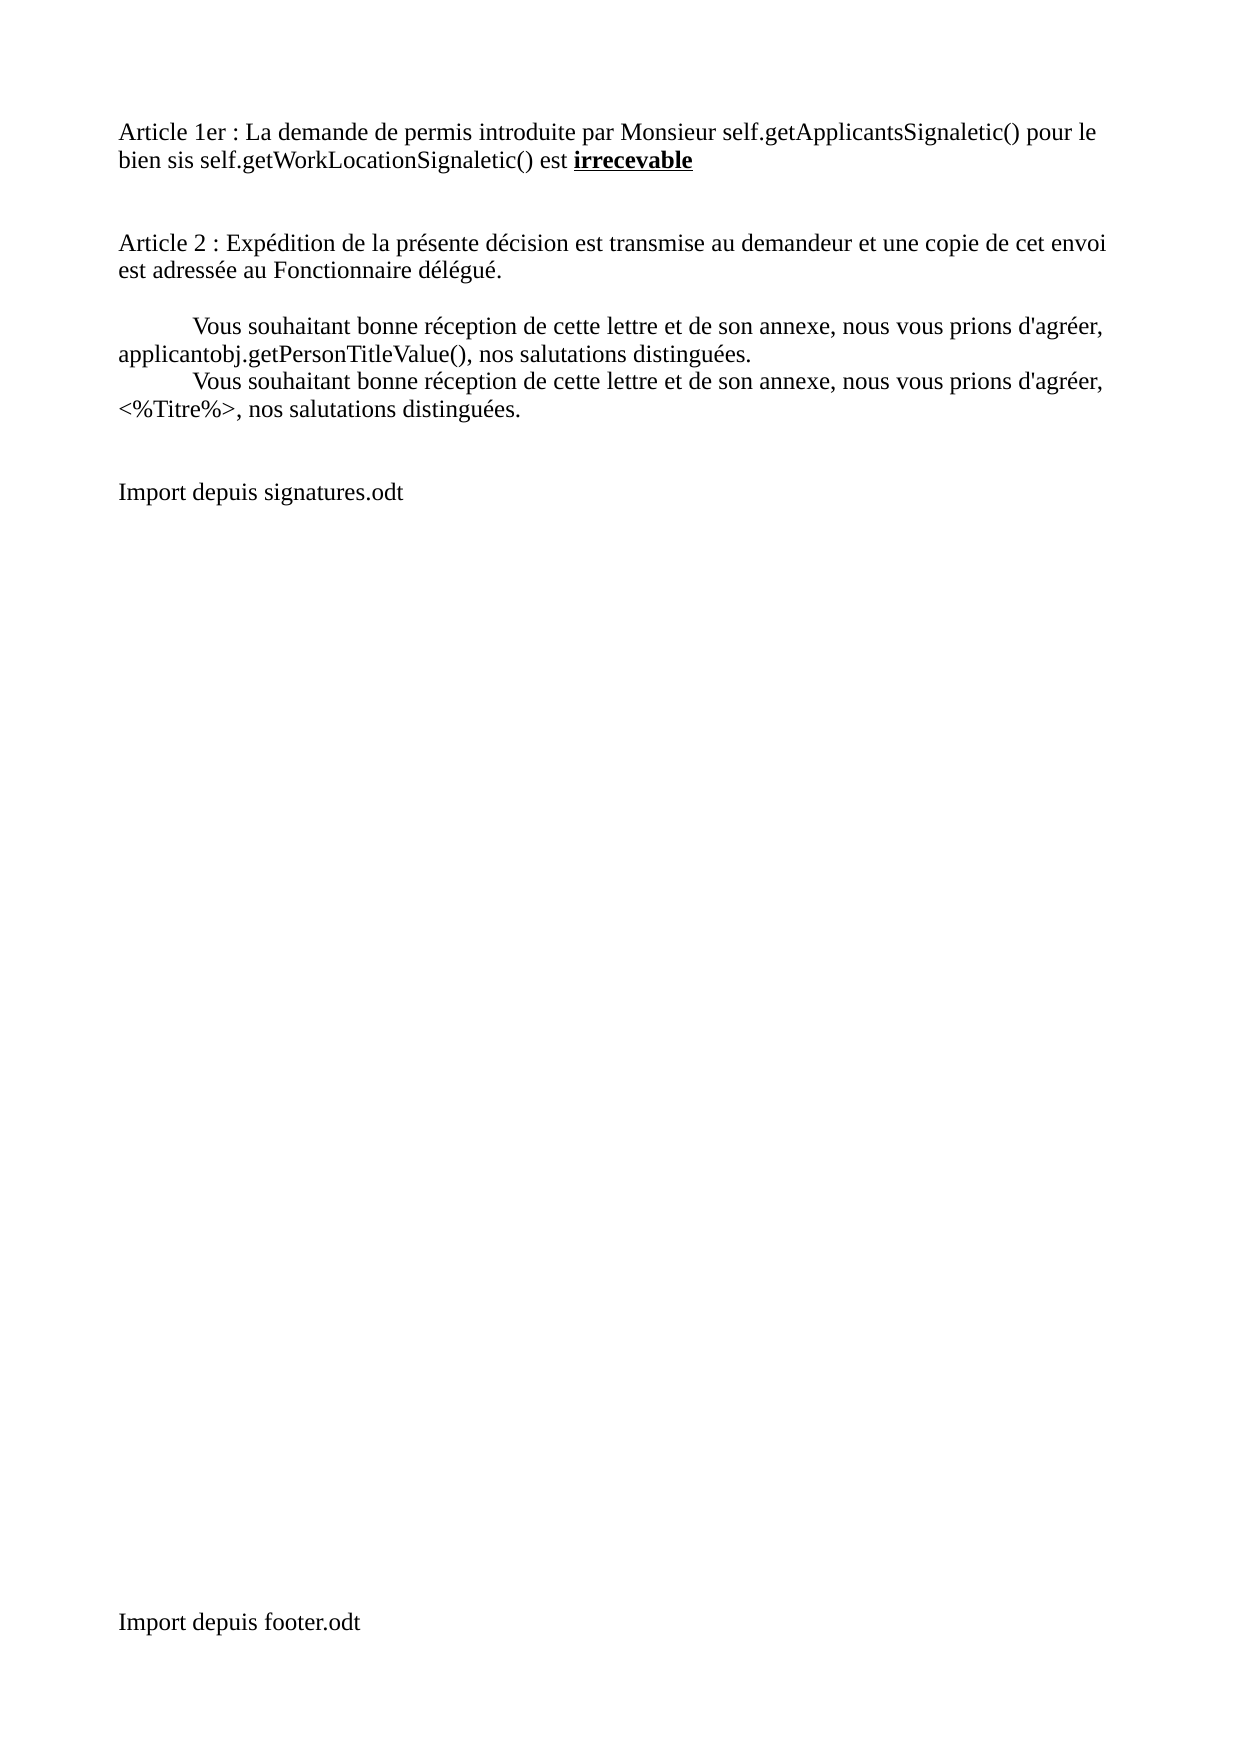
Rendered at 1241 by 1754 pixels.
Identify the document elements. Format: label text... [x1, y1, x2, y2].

text Vous souhaitant bonne réception de cette lettre et de son annexe, nous vous prions d'agréer, <%Titre%>, nos salutations distinguées. [118, 367, 1122, 423]
text Import depuis signatures.odt [118, 478, 1122, 506]
text Article 2 : Expédition de la présente décision est transmise au demandeur et une copie de cet envoi est adressée au Fonctionnaire délégué. [118, 229, 1122, 284]
text Vous souhaitant bonne réception de cette lettre et de son annexe, nous vous prions d'agréer, applicantobj.getPersonTitleValue(), nos salutations distinguées. [118, 312, 1122, 367]
text Article 1er : La demande de permis introduite par Monsieur self.getApplicantsSignaletic() pour le bien sis self.getWorkLocationSignaletic() est irrecevable [118, 118, 1122, 173]
